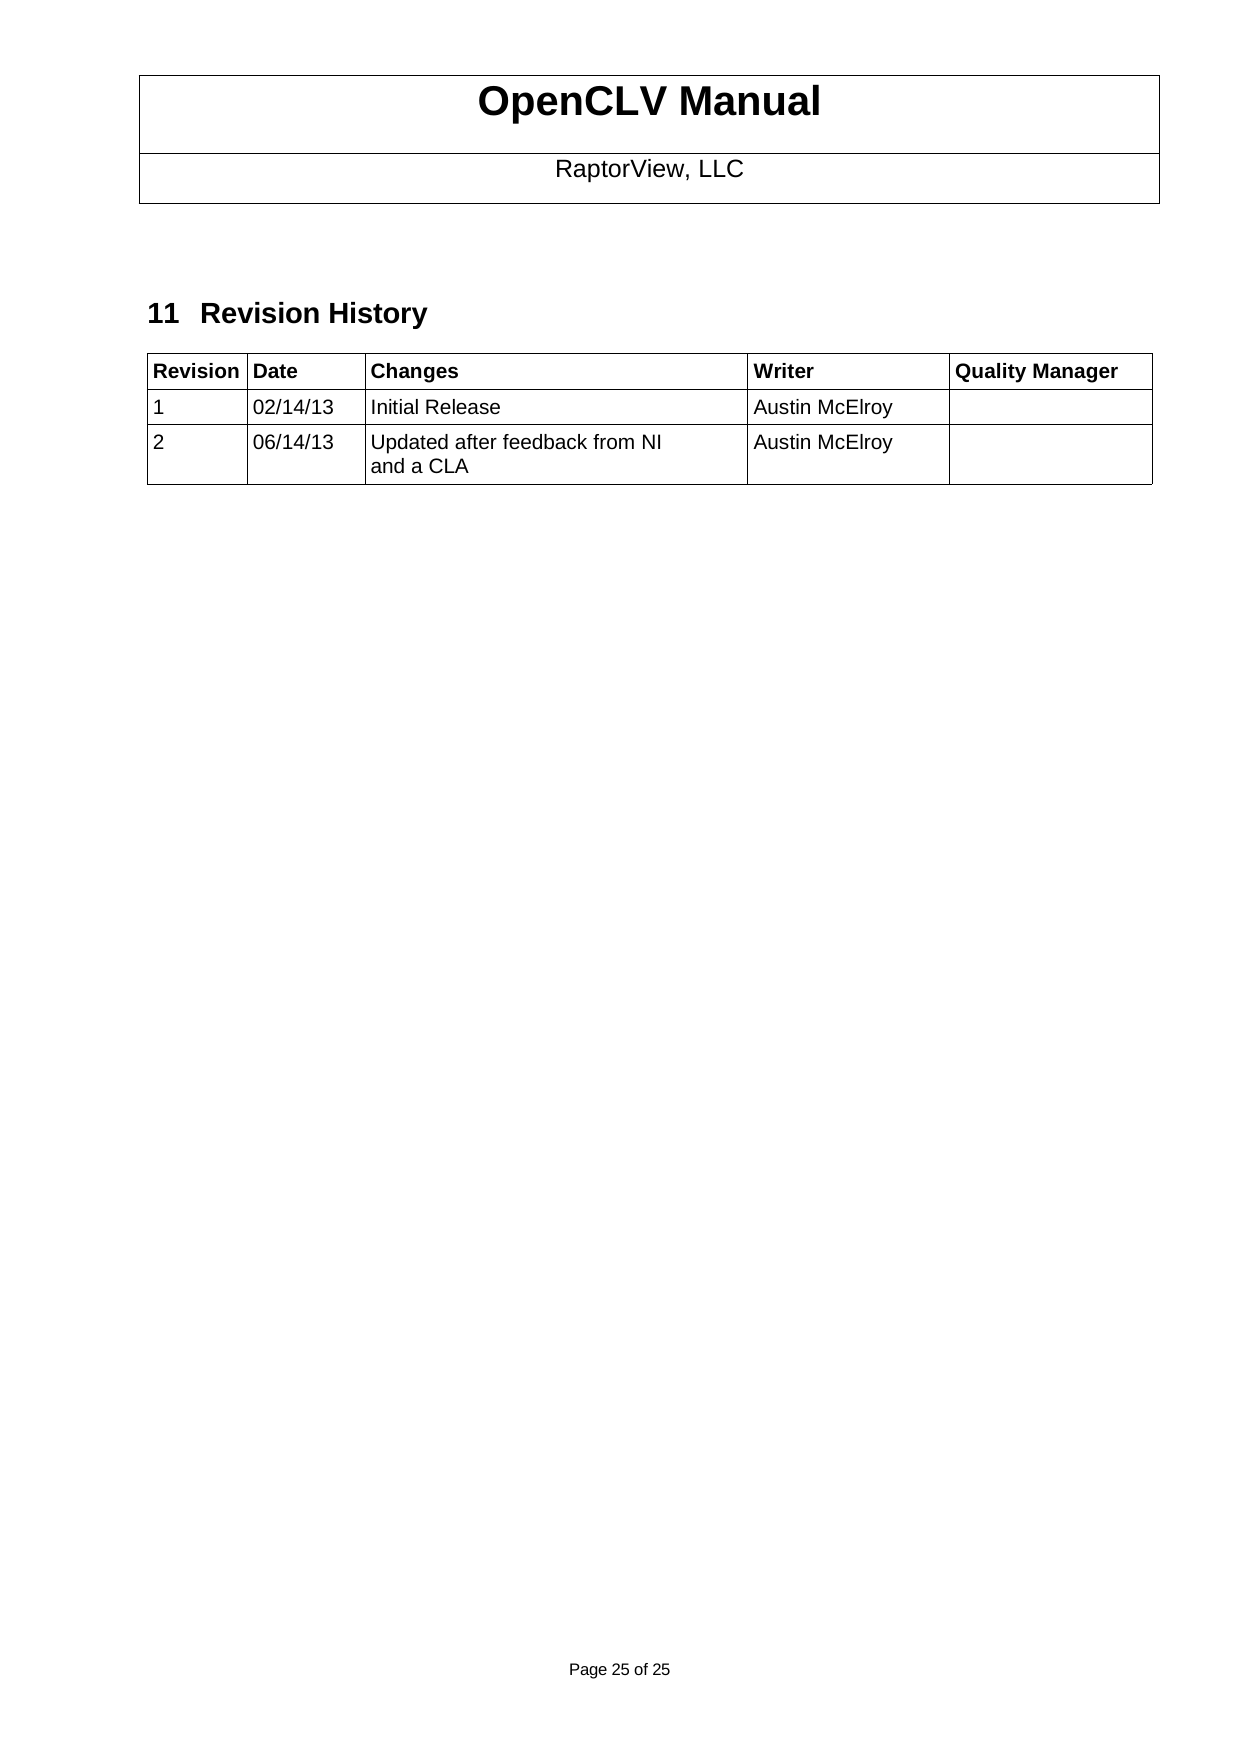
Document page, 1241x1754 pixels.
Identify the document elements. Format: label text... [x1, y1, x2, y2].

table_cell 02/14/13 [248, 390, 365, 424]
table_cell 1 [148, 390, 247, 424]
table_cell Austin McElroy [748, 425, 949, 484]
table_header Date [248, 354, 365, 389]
table_cell Initial Release [366, 390, 747, 424]
subtitle Revision History [147, 296, 1152, 329]
table_cell Updated after feedback from NI and a CLA [366, 425, 747, 484]
table_cell [950, 425, 1152, 484]
table_header Revision [148, 354, 247, 389]
table_header Writer [748, 354, 949, 389]
table_cell Austin McElroy [748, 390, 949, 424]
table_cell 2 [148, 425, 247, 484]
table_cell 06/14/13 [248, 425, 365, 484]
table_header Changes [366, 354, 747, 389]
table_cell [950, 390, 1152, 424]
table_header Quality Manager [950, 354, 1152, 389]
